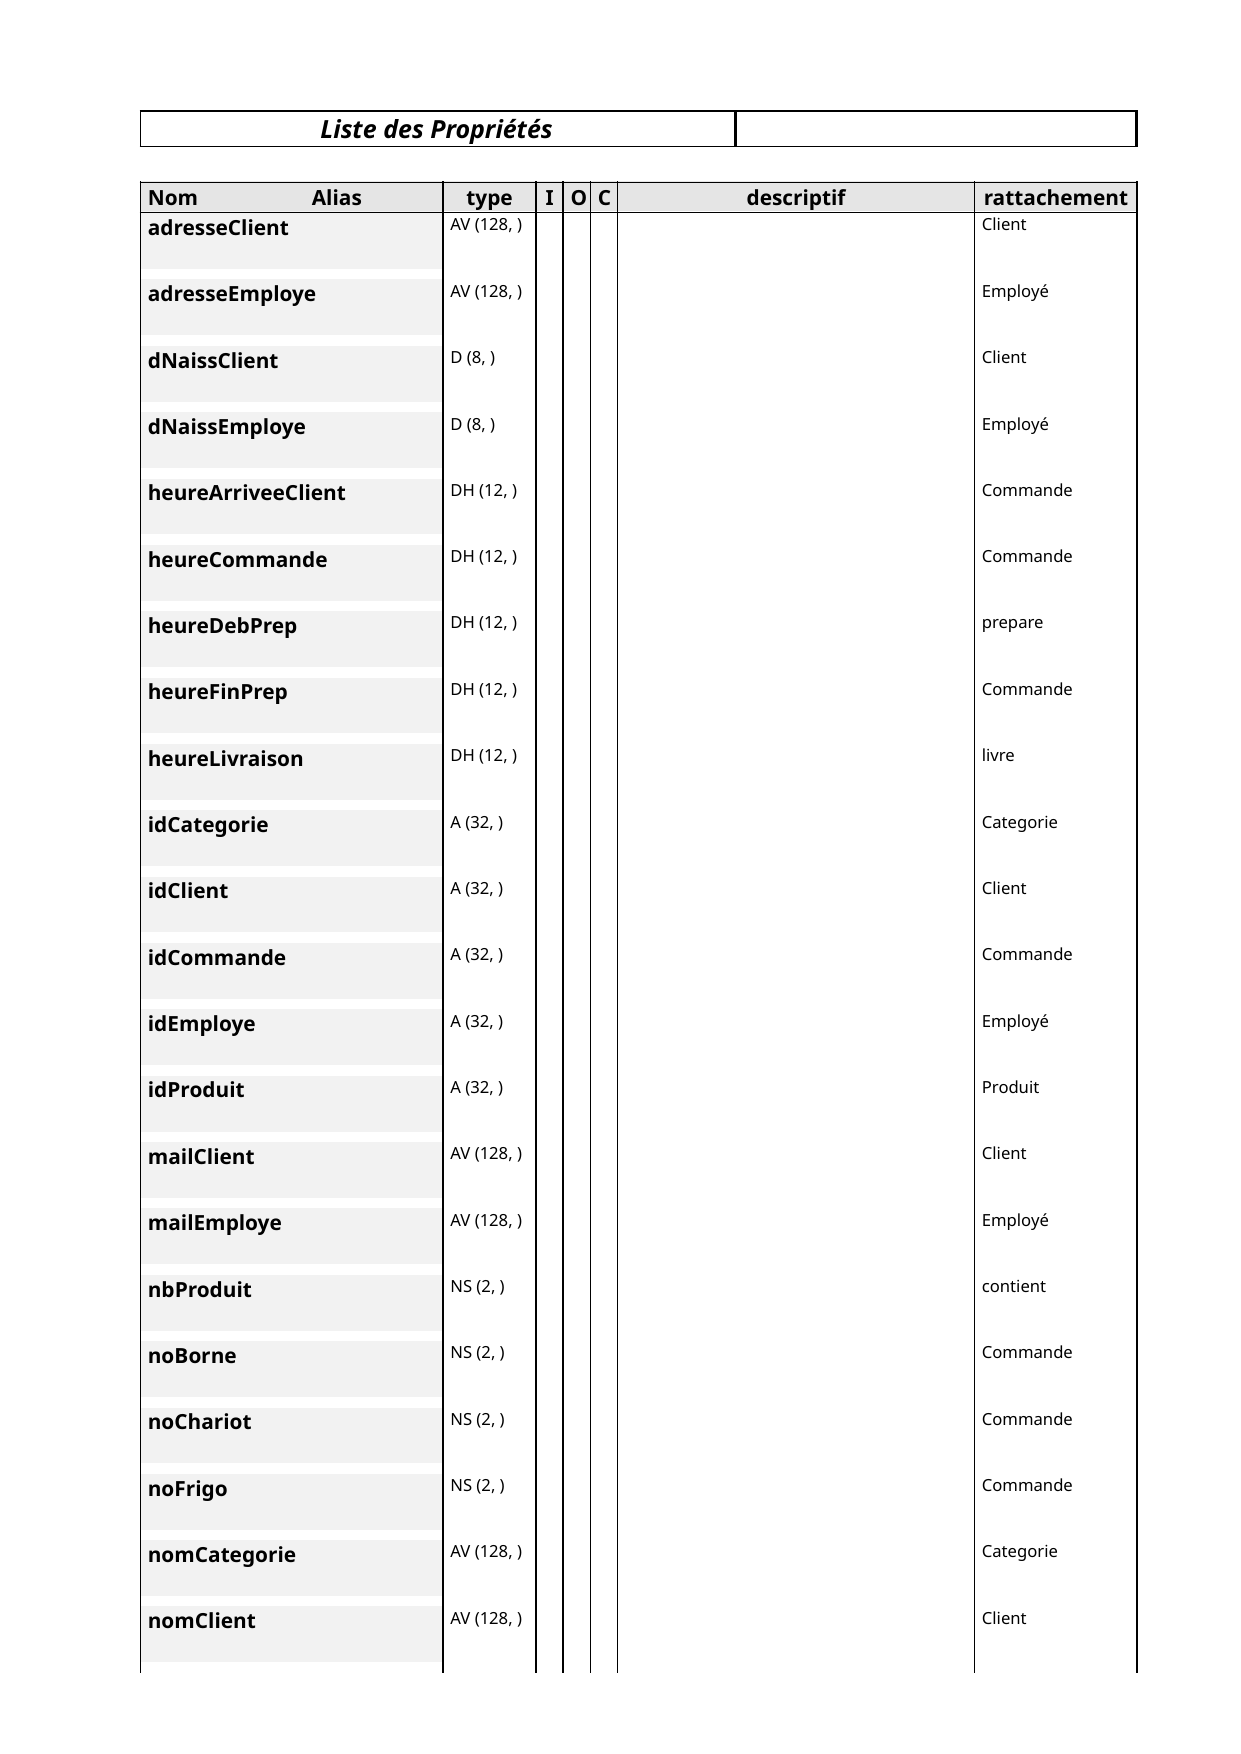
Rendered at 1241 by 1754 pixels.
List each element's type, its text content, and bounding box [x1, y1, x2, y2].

table_cell idClient [141, 877, 442, 932]
table_cell [618, 1606, 974, 1662]
table_cell [564, 810, 590, 866]
table_cell noFrigo [141, 1474, 442, 1530]
table_cell [537, 1275, 562, 1331]
table_cell [618, 534, 974, 545]
table_cell livre [975, 744, 1136, 800]
table_cell [975, 1596, 1136, 1606]
table_cell [591, 999, 617, 1009]
table_cell [618, 611, 974, 667]
table_cell [591, 534, 617, 545]
table_cell [564, 335, 590, 346]
table_cell [537, 1606, 562, 1662]
table_cell [618, 1208, 974, 1264]
table_cell [591, 933, 617, 943]
table_cell [564, 1606, 590, 1662]
table_cell [141, 269, 442, 279]
table_cell descriptif [618, 183, 974, 211]
table_cell Client [975, 877, 1136, 932]
table_cell [537, 346, 562, 402]
table_cell [975, 534, 1136, 545]
table_cell [975, 1198, 1136, 1208]
table_cell [564, 412, 590, 468]
table_cell [564, 999, 590, 1009]
table_cell Categorie [975, 1540, 1136, 1596]
table_cell [618, 1408, 974, 1463]
table_cell [591, 1397, 617, 1407]
table_cell [618, 346, 974, 402]
table_cell [591, 1065, 617, 1076]
table_cell Commande [975, 1341, 1136, 1397]
table_cell [537, 810, 562, 866]
table_cell [537, 667, 562, 677]
table_cell contient [975, 1275, 1136, 1331]
table_cell Commande [975, 1474, 1136, 1530]
table_cell I [537, 183, 562, 211]
table_cell [591, 279, 617, 335]
table_cell [141, 335, 442, 346]
table_cell [537, 1397, 562, 1407]
table_cell [975, 734, 1136, 744]
table_cell [141, 866, 442, 877]
table_cell [564, 943, 590, 999]
table_cell [975, 933, 1136, 943]
table_cell [141, 601, 442, 611]
table_cell [444, 1596, 535, 1606]
table_cell [444, 269, 535, 279]
table_cell Employé [975, 1009, 1136, 1065]
table_cell heureFinPrep [141, 678, 442, 733]
table_cell idCommande [141, 943, 442, 999]
table_cell NS (2, ) [444, 1341, 535, 1397]
table_cell A (32, ) [444, 1076, 535, 1132]
table_cell [444, 534, 535, 545]
table_cell [444, 734, 535, 744]
table_cell [141, 1530, 442, 1540]
table_cell [618, 1264, 974, 1275]
table_cell [564, 611, 590, 667]
table_cell [975, 269, 1136, 279]
table_cell [564, 468, 590, 478]
table_cell [618, 744, 974, 800]
table_cell [141, 1198, 442, 1208]
table_cell [618, 734, 974, 744]
table_cell [591, 734, 617, 744]
table_cell [444, 667, 535, 677]
table_cell [618, 943, 974, 999]
table_cell [591, 943, 617, 999]
table_cell Client [975, 213, 1136, 269]
table_header Liste des Propriétés [141, 112, 734, 146]
table_cell [141, 1397, 442, 1407]
table_cell [975, 1065, 1136, 1076]
table_cell C [591, 183, 617, 211]
table_cell [537, 999, 562, 1009]
table_cell A (32, ) [444, 943, 535, 999]
table_cell [591, 1142, 617, 1198]
table_cell heureDebPrep [141, 611, 442, 667]
table_cell [444, 402, 535, 412]
table_cell heureArriveeClient [141, 479, 442, 534]
table_cell [564, 744, 590, 800]
table_cell idProduit [141, 1076, 442, 1132]
table_cell [618, 1076, 974, 1132]
table_cell [537, 479, 562, 534]
table_cell [564, 1264, 590, 1275]
table_cell [564, 933, 590, 943]
table_cell [537, 1463, 562, 1474]
table_cell [591, 1408, 617, 1463]
table_cell [618, 1009, 974, 1065]
table_cell heureLivraison [141, 744, 442, 800]
table_cell [591, 678, 617, 733]
table_cell [564, 1132, 590, 1142]
table_cell [591, 1009, 617, 1065]
table_cell [564, 1076, 590, 1132]
table_cell [537, 1540, 562, 1596]
table_cell [537, 1474, 562, 1530]
table_cell [564, 1065, 590, 1076]
table_cell [591, 667, 617, 677]
table_cell A (32, ) [444, 810, 535, 866]
table_cell [591, 545, 617, 601]
table_cell [975, 1397, 1136, 1407]
table_cell [537, 943, 562, 999]
table_cell [591, 1275, 617, 1331]
table_cell Commande [975, 943, 1136, 999]
table_cell [537, 1065, 562, 1076]
table_cell [975, 1463, 1136, 1474]
table_cell [141, 1663, 442, 1673]
table_cell [444, 1397, 535, 1407]
table_cell [444, 1198, 535, 1208]
table_cell [564, 667, 590, 677]
table_cell adresseClient [141, 213, 442, 269]
table_cell NS (2, ) [444, 1408, 535, 1463]
table_cell [618, 1530, 974, 1540]
table_cell [618, 1275, 974, 1331]
table_cell [564, 1142, 590, 1198]
table_cell Nom Alias [141, 183, 442, 211]
table_cell [444, 335, 535, 346]
table_cell [564, 545, 590, 601]
table_cell [591, 1132, 617, 1142]
table_cell [618, 800, 974, 810]
table_cell [564, 1408, 590, 1463]
table_cell [537, 601, 562, 611]
table_cell noChariot [141, 1408, 442, 1463]
table_cell [141, 734, 442, 744]
table_cell Employé [975, 412, 1136, 468]
table_cell [618, 999, 974, 1009]
table_cell [537, 1009, 562, 1065]
table_cell [975, 1132, 1136, 1142]
table_cell [141, 1596, 442, 1606]
table_cell [591, 1596, 617, 1606]
table_cell [618, 1540, 974, 1596]
table_cell [537, 279, 562, 335]
table_cell Commande [975, 545, 1136, 601]
table_cell [564, 800, 590, 810]
table_cell Employé [975, 1208, 1136, 1264]
table_cell [141, 999, 442, 1009]
table_cell nomCategorie [141, 1540, 442, 1596]
table_cell [444, 1663, 535, 1673]
table_cell prepare [975, 611, 1136, 667]
table_cell [444, 1331, 535, 1341]
table_cell Commande [975, 678, 1136, 733]
table_cell [618, 1341, 974, 1397]
table_cell [564, 1275, 590, 1331]
table_cell [537, 1198, 562, 1208]
table_cell [564, 1341, 590, 1397]
table_cell [564, 1331, 590, 1341]
table_cell [444, 933, 535, 943]
table_cell [537, 734, 562, 744]
table_cell idEmploye [141, 1009, 442, 1065]
table_cell [141, 1065, 442, 1076]
table_cell [975, 1264, 1136, 1275]
table_cell [141, 468, 442, 478]
table_cell D (8, ) [444, 346, 535, 402]
table_cell AV (128, ) [444, 1208, 535, 1264]
table_cell nbProduit [141, 1275, 442, 1331]
table_cell [591, 810, 617, 866]
table_cell Commande [975, 1408, 1136, 1463]
table_cell [537, 1264, 562, 1275]
table_cell [141, 667, 442, 677]
table_cell [537, 1142, 562, 1198]
table_cell Client [975, 346, 1136, 402]
table_cell [444, 866, 535, 877]
table_cell [618, 866, 974, 877]
table_cell nomClient [141, 1606, 442, 1662]
table_cell [618, 1463, 974, 1474]
table_cell [564, 866, 590, 877]
table_cell [444, 1530, 535, 1540]
table_cell [564, 1663, 590, 1673]
table_cell [735, 147, 1137, 181]
table_cell heureCommande [141, 545, 442, 601]
table_cell [591, 468, 617, 478]
table_cell [537, 678, 562, 733]
table_cell [537, 545, 562, 601]
table_cell [141, 933, 442, 943]
table_cell adresseEmploye [141, 279, 442, 335]
table_cell [537, 534, 562, 545]
table_cell [975, 1331, 1136, 1341]
table_cell [591, 1463, 617, 1474]
table_cell [564, 1208, 590, 1264]
table_cell [618, 279, 974, 335]
table_cell dNaissClient [141, 346, 442, 402]
table_cell [537, 402, 562, 412]
table_cell [618, 269, 974, 279]
table_cell [618, 479, 974, 534]
table_cell [618, 810, 974, 866]
table_cell dNaissEmploye [141, 412, 442, 468]
table_cell [444, 800, 535, 810]
table_cell NS (2, ) [444, 1275, 535, 1331]
table_cell D (8, ) [444, 412, 535, 468]
table_cell [591, 346, 617, 402]
table_cell [140, 147, 735, 181]
table_cell [618, 1065, 974, 1076]
table_cell [537, 1663, 562, 1673]
table_cell [591, 213, 617, 269]
table_cell [537, 1408, 562, 1463]
table_cell [564, 1009, 590, 1065]
table_cell [537, 269, 562, 279]
table_cell [591, 601, 617, 611]
table_cell [591, 1264, 617, 1275]
table_cell [975, 335, 1136, 346]
table_cell [591, 1198, 617, 1208]
table_cell DH (12, ) [444, 479, 535, 534]
table_cell [591, 1076, 617, 1132]
table_cell [618, 601, 974, 611]
table_cell Client [975, 1606, 1136, 1662]
table_cell [591, 1208, 617, 1264]
table_cell [591, 1663, 617, 1673]
table_cell Categorie [975, 810, 1136, 866]
table_cell [537, 1530, 562, 1540]
table_cell [537, 468, 562, 478]
table_cell [564, 534, 590, 545]
table_cell [591, 412, 617, 468]
table_cell [564, 1474, 590, 1530]
table_cell Client [975, 1142, 1136, 1198]
table_cell [975, 999, 1136, 1009]
table_cell [618, 1474, 974, 1530]
table_cell [618, 1132, 974, 1142]
table_cell [618, 877, 974, 932]
table_cell [618, 402, 974, 412]
table_cell [564, 1397, 590, 1407]
table_cell [618, 678, 974, 733]
table_cell [591, 866, 617, 877]
table_cell [537, 1208, 562, 1264]
table_cell [591, 1540, 617, 1596]
table_cell [975, 402, 1136, 412]
table_cell [591, 1341, 617, 1397]
table_cell [975, 667, 1136, 677]
table_cell [564, 269, 590, 279]
table_cell [537, 611, 562, 667]
table_cell [537, 335, 562, 346]
table_cell [564, 213, 590, 269]
table_cell [537, 1596, 562, 1606]
table_cell [537, 877, 562, 932]
table_cell [618, 545, 974, 601]
table_cell [618, 1198, 974, 1208]
table_cell [564, 734, 590, 744]
table_cell AV (128, ) [444, 213, 535, 269]
table_cell [537, 1331, 562, 1341]
table_cell [564, 402, 590, 412]
table_cell A (32, ) [444, 1009, 535, 1065]
table_cell [591, 800, 617, 810]
table_cell [537, 744, 562, 800]
table_cell [591, 1606, 617, 1662]
table_cell [564, 279, 590, 335]
table_cell [564, 877, 590, 932]
table_cell [591, 744, 617, 800]
table_cell [975, 468, 1136, 478]
table_cell Commande [975, 479, 1136, 534]
table_cell AV (128, ) [444, 1540, 535, 1596]
table_cell [591, 402, 617, 412]
table_cell [975, 800, 1136, 810]
table_cell AV (128, ) [444, 1142, 535, 1198]
table_cell [618, 468, 974, 478]
table_cell [975, 866, 1136, 877]
table_cell [537, 1132, 562, 1142]
table_cell [618, 1663, 974, 1673]
table_cell type [444, 183, 535, 211]
table_cell [444, 1463, 535, 1474]
table_cell [618, 335, 974, 346]
table_cell [975, 601, 1136, 611]
table_cell [591, 269, 617, 279]
table_cell [564, 1198, 590, 1208]
table_cell [537, 213, 562, 269]
table_cell [444, 1132, 535, 1142]
table_cell [141, 800, 442, 810]
table_cell [444, 601, 535, 611]
table_cell [537, 1341, 562, 1397]
table_cell [591, 479, 617, 534]
table_cell Produit [975, 1076, 1136, 1132]
table_cell [975, 1663, 1136, 1673]
table_cell DH (12, ) [444, 545, 535, 601]
table_cell [141, 534, 442, 545]
table_cell [537, 412, 562, 468]
table_cell A (32, ) [444, 877, 535, 932]
table_cell [537, 1076, 562, 1132]
table_cell mailClient [141, 1142, 442, 1198]
table_cell [564, 601, 590, 611]
table_cell [564, 1540, 590, 1596]
table_cell [537, 866, 562, 877]
table_cell [141, 1264, 442, 1275]
table_cell [618, 1596, 974, 1606]
table_cell [537, 800, 562, 810]
table_cell [141, 402, 442, 412]
table_cell DH (12, ) [444, 744, 535, 800]
table_cell [591, 611, 617, 667]
table_header [737, 112, 1135, 146]
table_cell [444, 1065, 535, 1076]
table_cell [141, 1132, 442, 1142]
table_cell idCategorie [141, 810, 442, 866]
table_cell [591, 1474, 617, 1530]
table_cell Employé [975, 279, 1136, 335]
table_cell [618, 1331, 974, 1341]
table_cell [618, 213, 974, 269]
table_cell [564, 678, 590, 733]
table_cell [564, 1463, 590, 1474]
table_cell NS (2, ) [444, 1474, 535, 1530]
table_cell [591, 877, 617, 932]
table_cell O [564, 183, 590, 211]
table_cell [564, 346, 590, 402]
table_cell [618, 933, 974, 943]
table_cell AV (128, ) [444, 1606, 535, 1662]
table_cell [564, 479, 590, 534]
table_cell noBorne [141, 1341, 442, 1397]
table_cell [618, 1397, 974, 1407]
table_cell [141, 1463, 442, 1474]
table_cell [975, 1530, 1136, 1540]
table_cell [444, 1264, 535, 1275]
table_cell [591, 335, 617, 346]
table_cell [564, 1530, 590, 1540]
table_cell [444, 999, 535, 1009]
table_cell [591, 1530, 617, 1540]
table_cell [591, 1331, 617, 1341]
table_cell DH (12, ) [444, 678, 535, 733]
table_cell [537, 933, 562, 943]
table_cell [618, 1142, 974, 1198]
table_cell [618, 412, 974, 468]
table_cell DH (12, ) [444, 611, 535, 667]
table_cell [141, 1331, 442, 1341]
table_cell rattachement [975, 183, 1136, 211]
table_cell mailEmploye [141, 1208, 442, 1264]
table_cell [618, 667, 974, 677]
table_cell [564, 1596, 590, 1606]
table_cell AV (128, ) [444, 279, 535, 335]
table_cell [444, 468, 535, 478]
